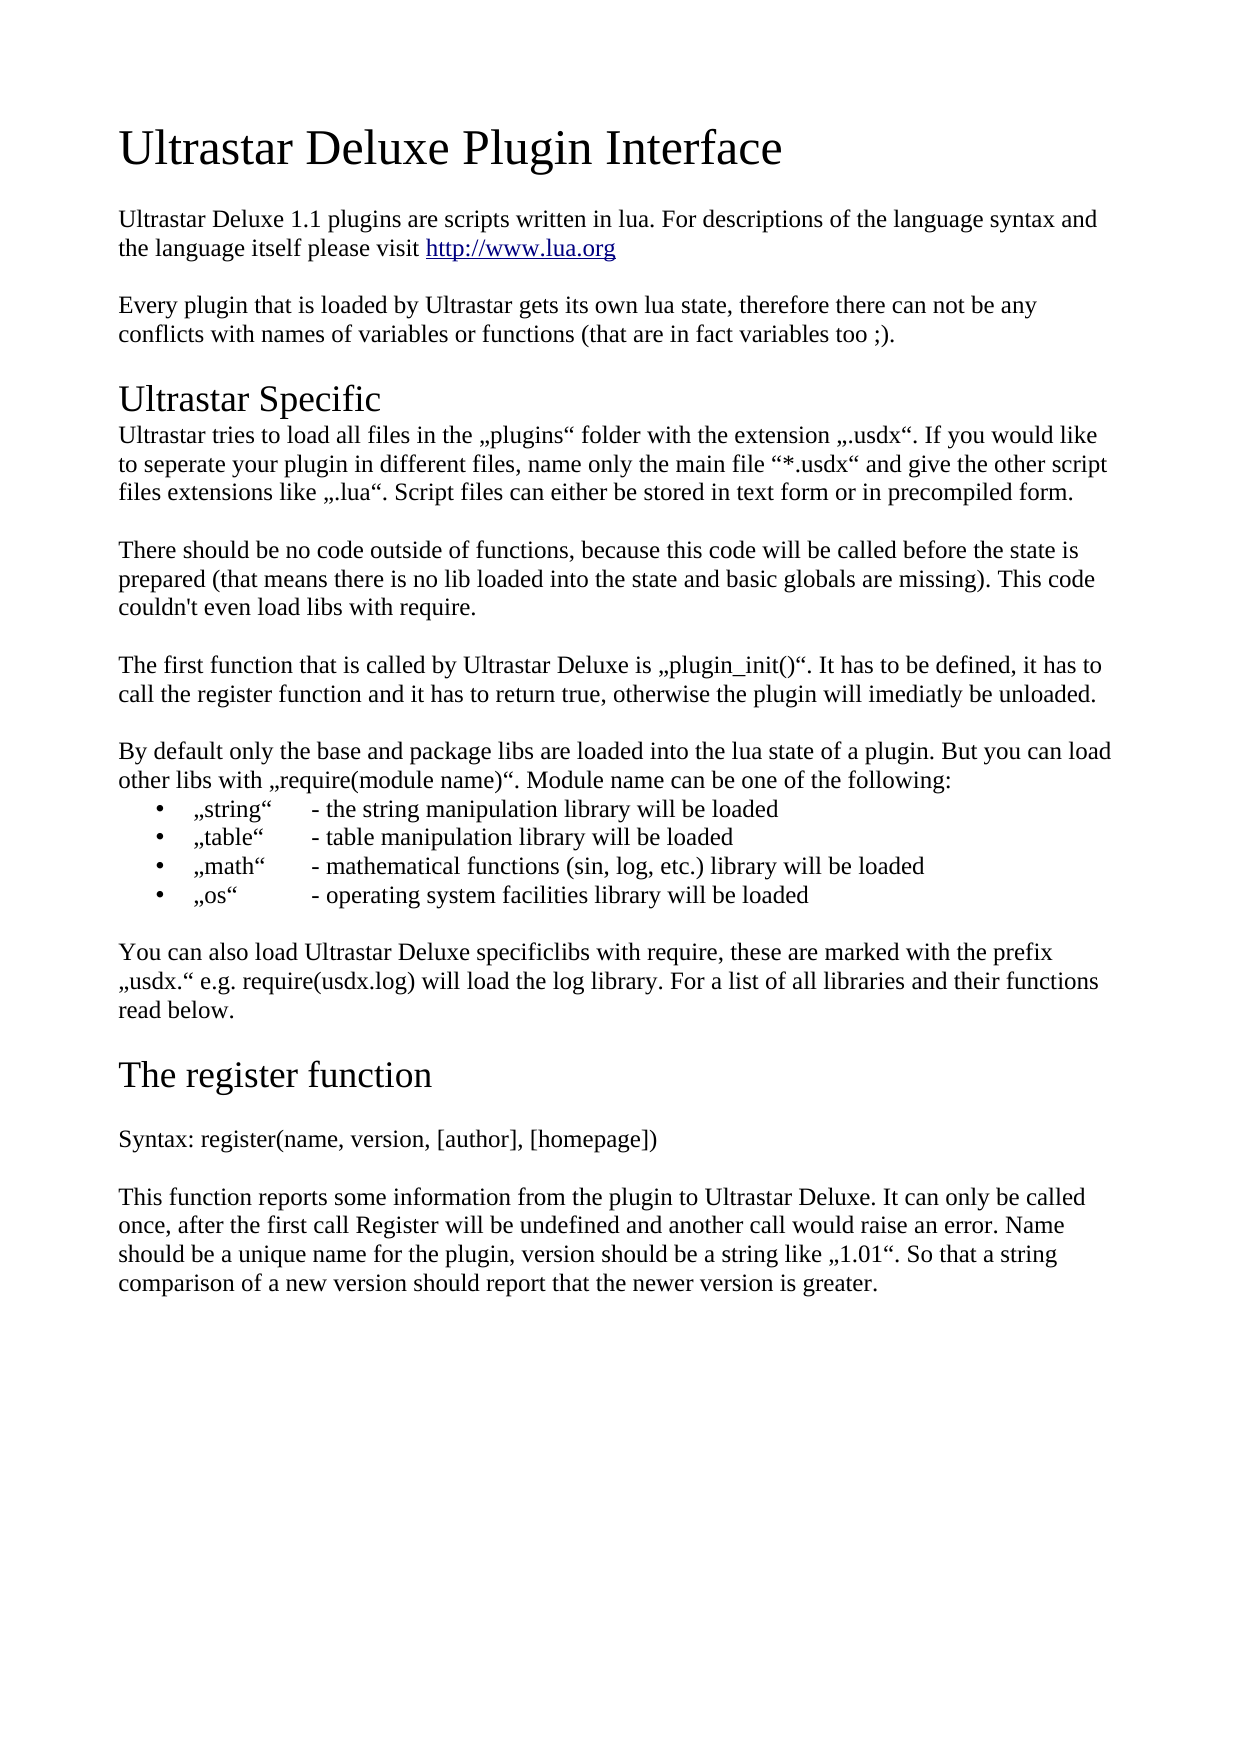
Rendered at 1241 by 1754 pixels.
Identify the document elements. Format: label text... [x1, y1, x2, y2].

text The first function that is called by Ultrastar Deluxe is „plugin_init()“. It has to be defined, it has to call the register function and it has to return true, otherwise the plugin will imediatly be unloaded. [118, 650, 1122, 707]
text Every plugin that is loaded by Ultrastar gets its own lua state, therefore there can not be any conflicts with names of variables or functions (that are in fact variables too ;). [118, 291, 1122, 348]
list „math“ - mathematical functions (sin, log, etc.) library will be loaded [156, 851, 1122, 880]
list „string“ - the string manipulation library will be loaded [156, 794, 1122, 822]
text Ultrastar Deluxe 1.1 plugins are scripts written in lua. For descriptions of the language syntax and the language itself please visit http://www.lua.org [118, 204, 1122, 262]
text This function reports some information from the plugin to Ultrastar Deluxe. It can only be called once, after the first call Register will be undefined and another call would raise an error. Name should be a unique name for the plugin, version should be a string like „1.01“. So that a string comparison of a new version should report that the newer version is greater. [118, 1182, 1122, 1297]
text There should be no code outside of functions, because this code will be called before the state is prepared (that means there is no lib loaded into the state and basic globals are missing). This code couldn't even load libs with require. [118, 535, 1122, 621]
list „os“ - operating system facilities library will be loaded [156, 880, 1122, 909]
text Ultrastar Specific [118, 377, 1122, 420]
text Syntax: register(name, version, [author], [homepage]) [118, 1124, 1122, 1153]
text You can also load Ultrastar Deluxe specificlibs with require, these are marked with the prefix „usdx.“ e.g. require(usdx.log) will load the log library. For a list of all libraries and their functions read below. [118, 937, 1122, 1024]
list „table“ - table manipulation library will be loaded [156, 822, 1122, 851]
text The register function [118, 1052, 1122, 1096]
text Ultrastar Deluxe Plugin Interface [118, 118, 1122, 176]
text Ultrastar tries to load all files in the „plugins“ folder with the extension „.usdx“. If you would like to seperate your plugin in different files, name only the main file “*.usdx“ and give the other script files extensions like „.lua“. Script files can either be stored in text form or in precompiled form. [118, 420, 1122, 506]
text By default only the base and package libs are loaded into the lua state of a plugin. But you can load other libs with „require(module name)“. Module name can be one of the following: [118, 736, 1122, 794]
